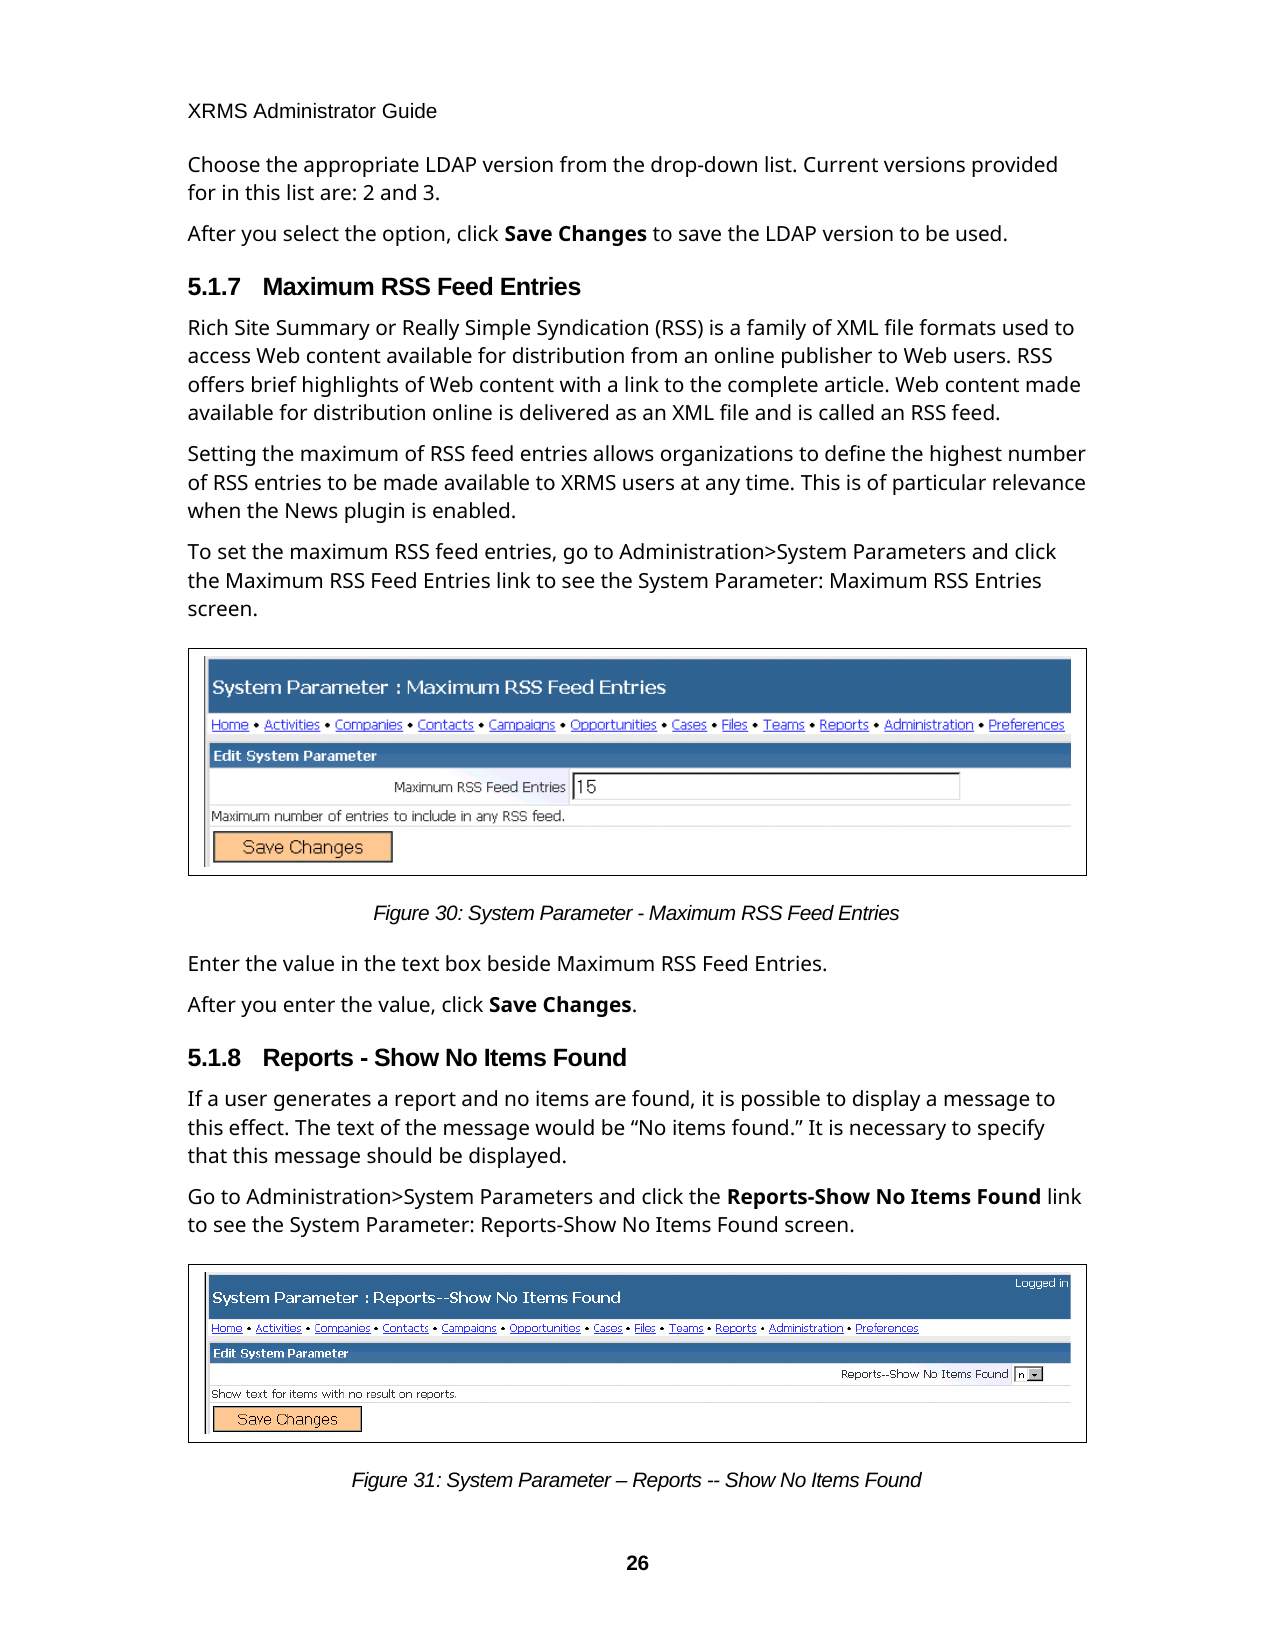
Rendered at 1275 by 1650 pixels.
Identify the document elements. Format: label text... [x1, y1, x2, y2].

picture [204, 1272, 1071, 1434]
text Figure 31: System Parameter – Reports -- Show No Items Found [187, 1468, 1087, 1491]
picture [204, 656, 1071, 867]
text Choose the appropriate LDAP version from the drop-down list. Current versions provided for in this list are: 2 and 3. [187, 150, 1087, 207]
text If a user generates a report and no items are found, it is possible to display a message to this effect. The text of the message would be “No items found.” It is necessary to specify that this message should be displayed. [187, 1084, 1087, 1169]
text Setting the maximum of RSS feed entries allows organizations to define the highest number of RSS entries to be made available to XRMS users at any time. This is of particular relevance when the News plugin is enabled. [187, 439, 1087, 525]
text After you select the option, click Save Changes to save the LDAP version to be used. [187, 219, 1087, 248]
subtitle Reports - Show No Items Found [187, 1044, 1087, 1072]
text Rich Site Summary or Really Simple Syndication (RSS) is a family of XML file formats used to access Web content available for distribution from an online publisher to Web users. RSS offers brief highlights of Web content with a link to the complete article. Web content made available for distribution online is delivered as an XML file and is called an RSS feed. [187, 313, 1087, 427]
text Figure 30: System Parameter - Maximum RSS Feed Entries [187, 901, 1087, 924]
text After you enter the value, click Save Changes. [187, 990, 1087, 1019]
text Enter the value in the text box beside Maximum RSS Feed Entries. [187, 949, 1087, 978]
text To set the maximum RSS feed entries, go to Administration>System Parameters and click the Maximum RSS Feed Entries link to see the System Parameter: Maximum RSS Entries screen. [187, 537, 1087, 623]
subtitle Maximum RSS Feed Entries [187, 273, 1087, 301]
text Go to Administration>System Parameters and click the Reports-Show No Items Found link to see the System Parameter: Reports-Show No Items Found screen. [187, 1182, 1087, 1239]
